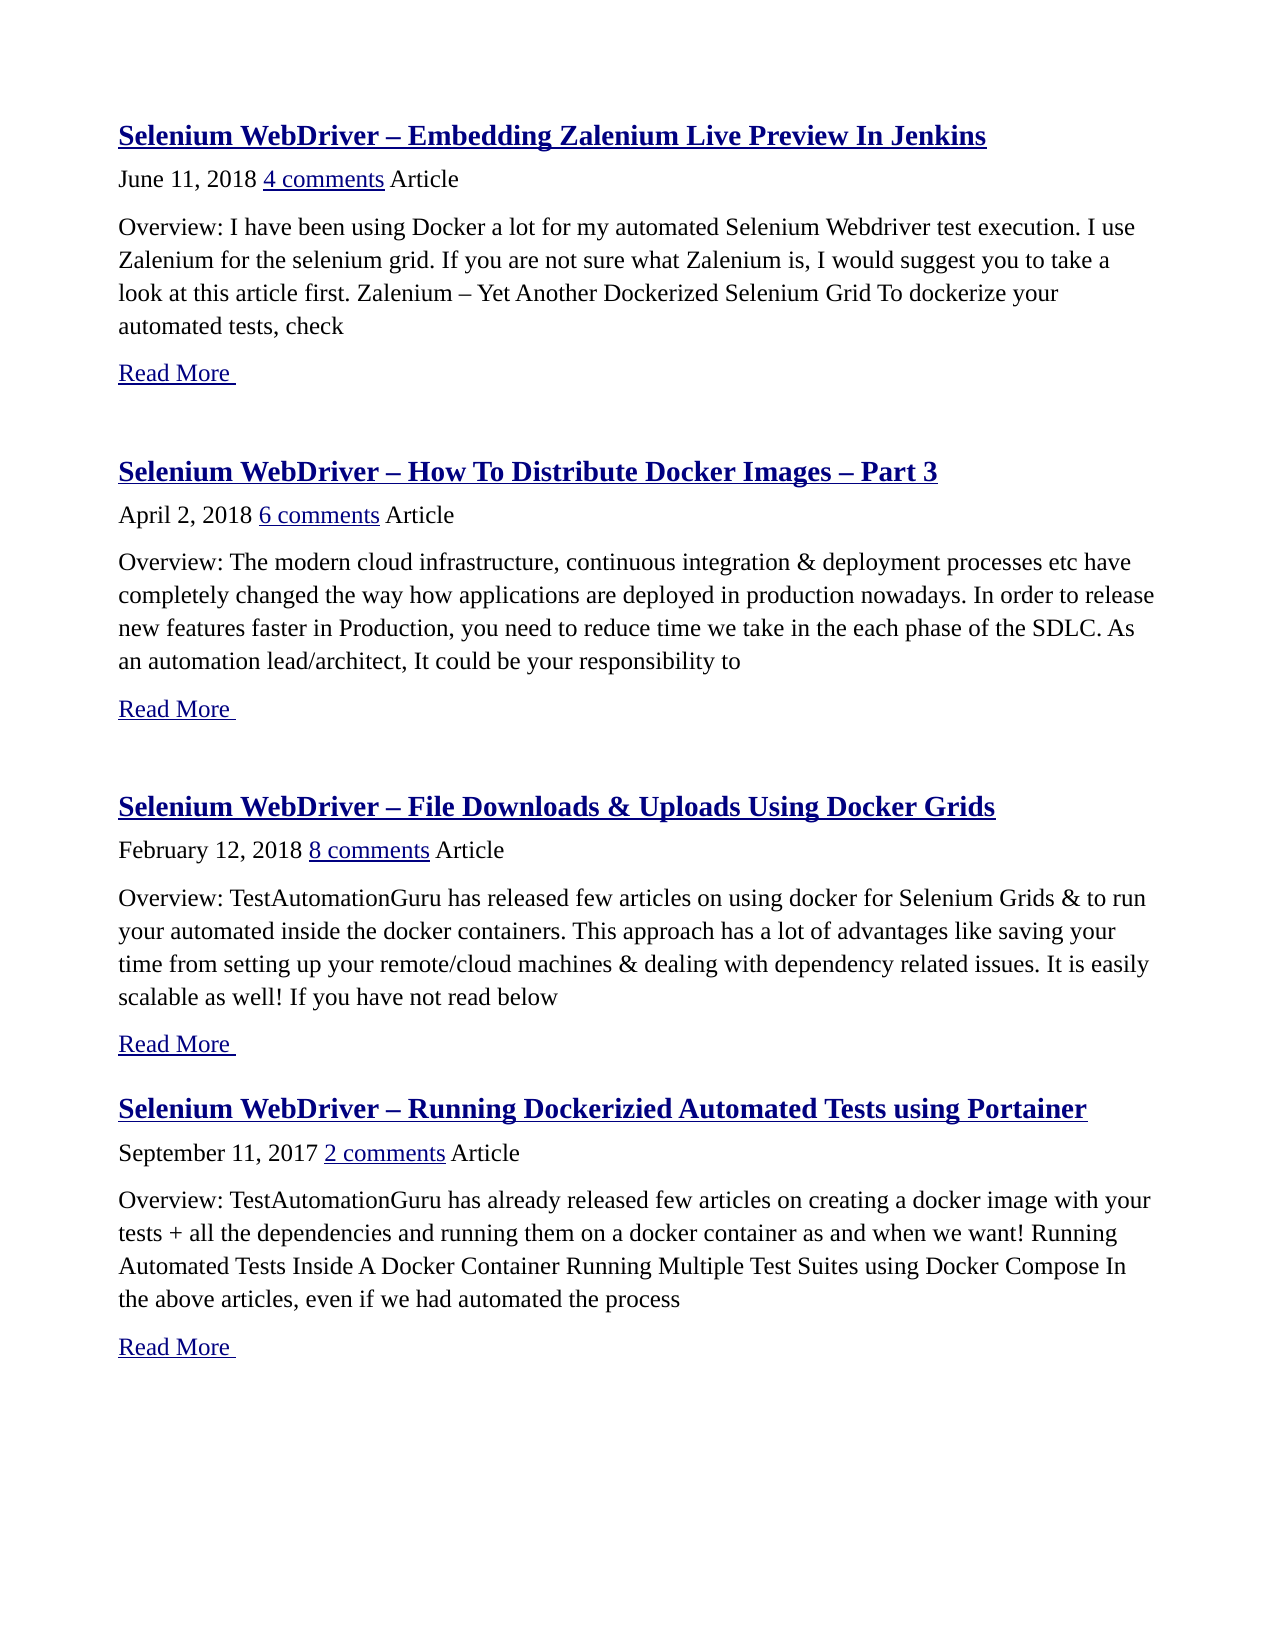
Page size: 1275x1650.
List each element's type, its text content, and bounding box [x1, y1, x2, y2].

text February 12, 2018 8 comments Article [118, 835, 1157, 864]
subtitle Selenium WebDriver – Embedding Zalenium Live Preview In Jenkins [118, 118, 1157, 152]
text Overview: The modern cloud infrastructure, continuous integration & deployment processes etc have completely changed the way how applications are deployed in production nowadays. In order to release new features faster in Production, you need to reduce time we take in the each phase of the SDLC. As an automation lead/architect, It could be your responsibility to [118, 547, 1157, 675]
subtitle Selenium WebDriver – File Downloads & Uploads Using Docker Grids [118, 789, 1157, 823]
text April 2, 2018 6 comments Article [118, 500, 1157, 528]
subtitle Selenium WebDriver – Running Dockerizied Automated Tests using Portainer [118, 1092, 1157, 1125]
text Overview: TestAutomationGuru has released few articles on using docker for Selenium Grids & to run your automated inside the docker containers. This approach has a lot of advantages like saving your time from setting up your remote/cloud machines & dealing with dependency related issues. It is easily scalable as well! If you have not read below [118, 883, 1157, 1011]
text Overview: TestAutomationGuru has already released few articles on creating a docker image with your tests + all the dependencies and running them on a docker container as and when we want! Running Automated Tests Inside A Docker Container Running Multiple Test Suites using Docker Compose In the above articles, even if we had automated the process [118, 1185, 1157, 1313]
text Overview: I have been using Docker a lot for my automated Selenium Webdriver test execution. I use Zalenium for the selenium grid. If you are not sure what Zalenium is, I would suggest you to take a look at this article first. Zalenium – Yet Another Dockerized Selenium Grid To dockerize your automated tests, check [118, 212, 1157, 339]
text June 11, 2018 4 comments Article [118, 164, 1157, 193]
text Read More [118, 1029, 1157, 1058]
text Read More [118, 358, 1157, 387]
text Read More [118, 694, 1157, 723]
text September 11, 2017 2 comments Article [118, 1138, 1157, 1166]
text Read More [118, 1332, 1157, 1361]
subtitle Selenium WebDriver – How To Distribute Docker Images – Part 3 [118, 454, 1157, 487]
